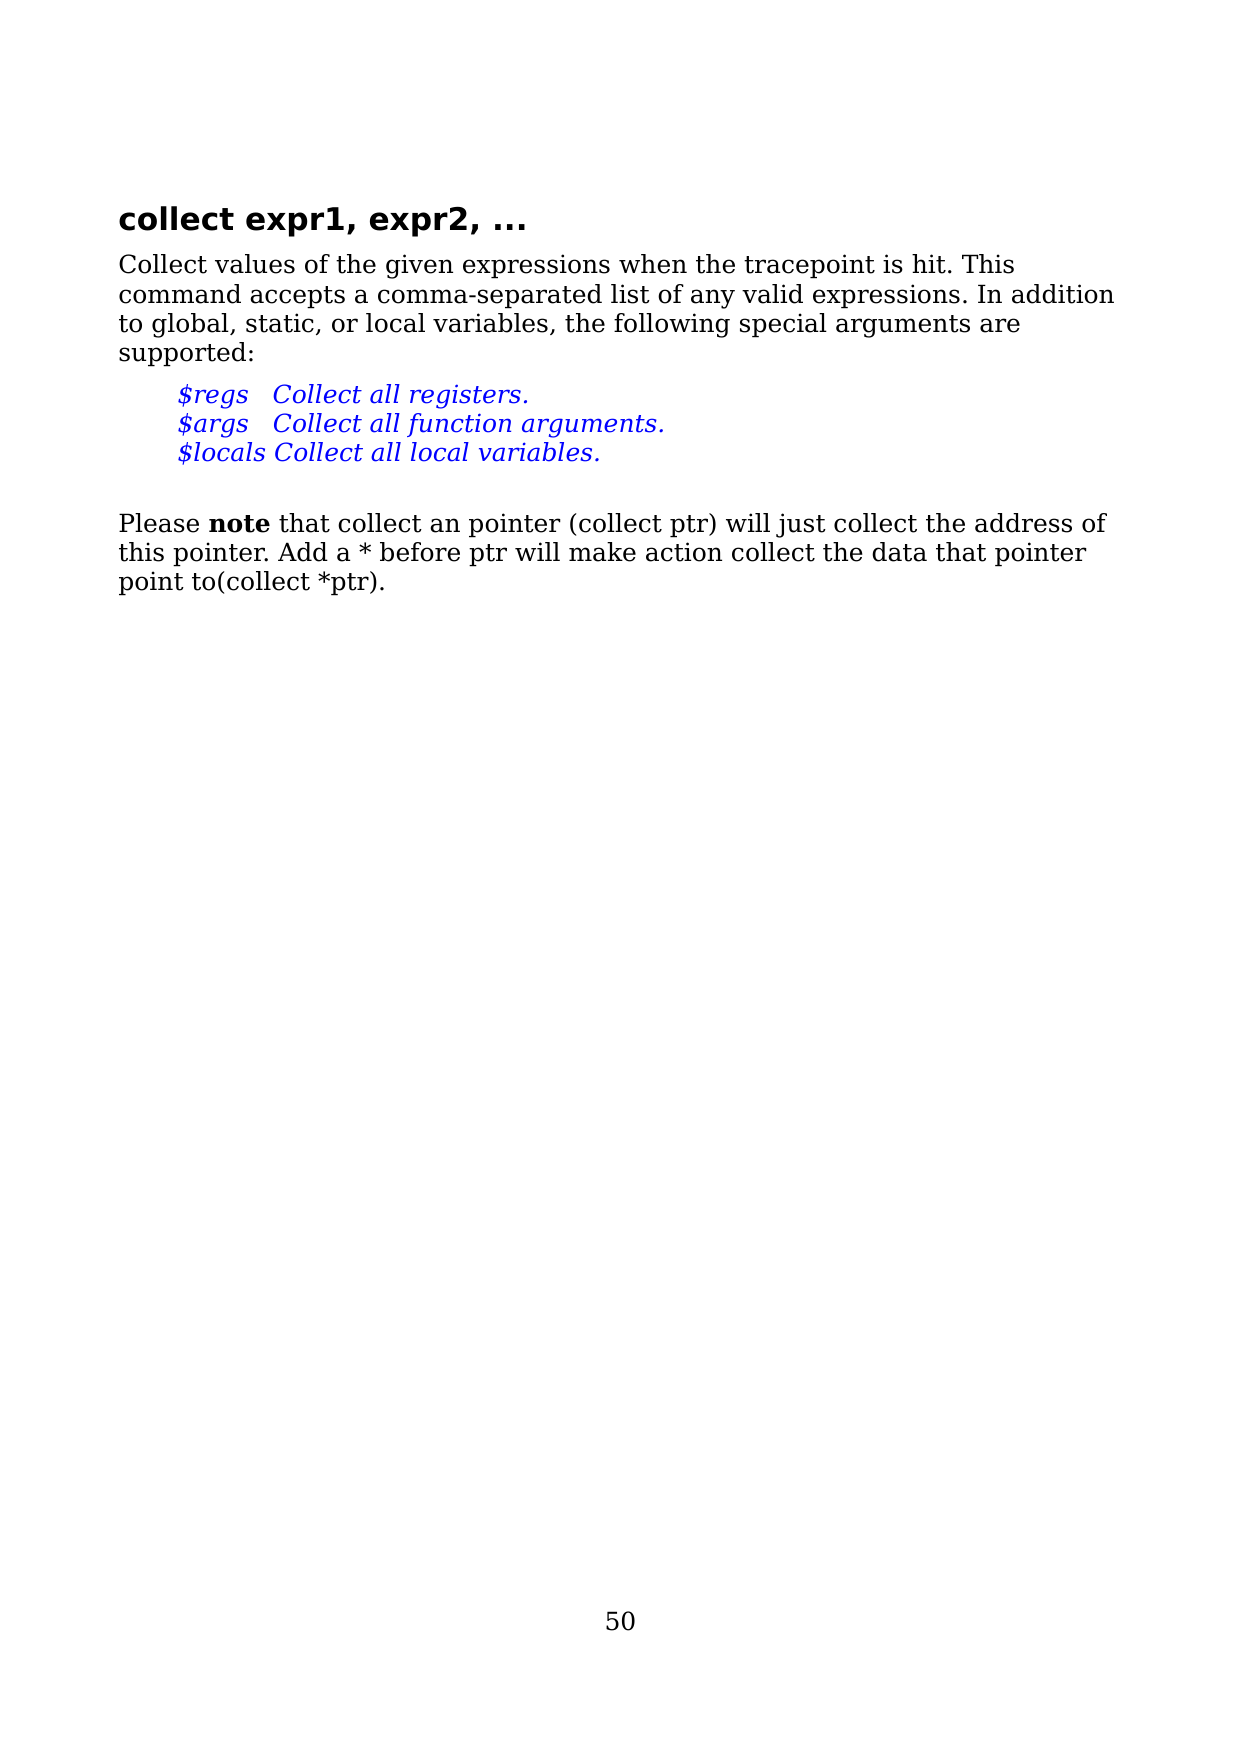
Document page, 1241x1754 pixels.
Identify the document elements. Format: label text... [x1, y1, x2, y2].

text Collect values of the given expressions when the tracepoint is hit. This command accepts a comma-separated list of any valid expressions. In addition to global, static, or local variables, the following special arguments are supported: [118, 251, 1122, 367]
text $regs Collect all registers. [177, 380, 1063, 409]
text $locals Collect all local variables. [177, 438, 1063, 467]
text Please note that collect an pointer (collect ptr) will just collect the address of this pointer. Add a * before ptr will make action collect the data that pointer point to(collect *ptr). [118, 509, 1122, 597]
subtitle collect expr1, expr2, ... [118, 202, 1122, 238]
text $args Collect all function arguments. [177, 409, 1063, 438]
